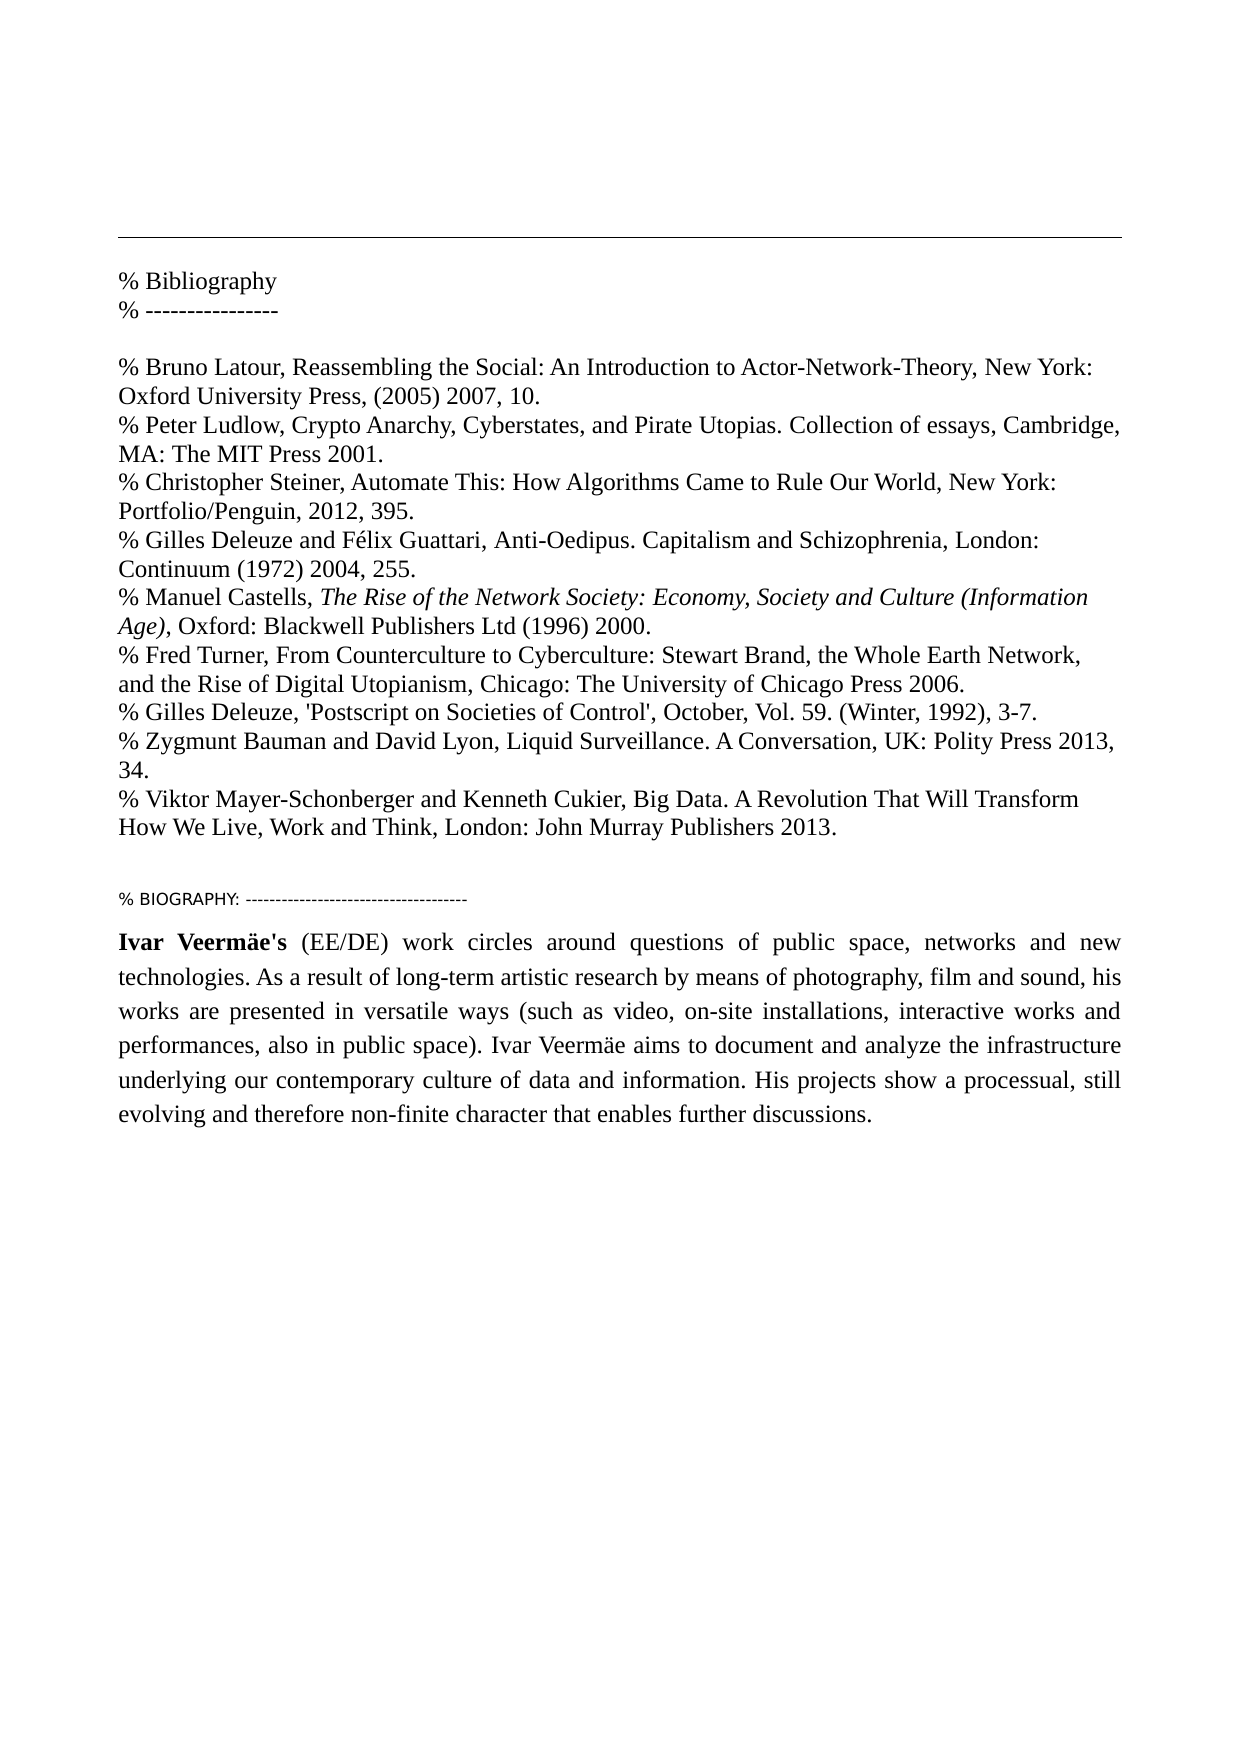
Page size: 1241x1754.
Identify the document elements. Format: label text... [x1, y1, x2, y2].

text % BIOGRAPHY: ------------------------------------- [118, 889, 1122, 909]
text % Bibliography [118, 266, 1122, 295]
text Ivar Veermäe's (EE/DE) work circles around questions of public space, networks and new technologies. As a result of long-term artistic research by means of photography, film and sound, his works are presented in versatile ways (such as video, on-site installations, interactive works and performances, also in public space). Ivar Veermäe aims to document and analyze the infrastructure underlying our contemporary culture of data and information. His projects show a processual, still evolving and therefore non-finite character that enables further discussions. [118, 927, 1122, 1128]
text % Christopher Steiner, Automate This: How Algorithms Came to Rule Our World, New York: Portfolio/Penguin, 2012, 395. [118, 467, 1122, 525]
text % Fred Turner, From Counterculture to Cyberculture: Stewart Brand, the Whole Earth Network, and the Rise of Digital Utopianism, Chicago: The University of Chicago Press 2006. [118, 640, 1122, 697]
text % Zygmunt Bauman and David Lyon, Liquid Surveillance. A Conversation, UK: Polity Press 2013, 34. [118, 726, 1122, 784]
text % Manuel Castells, The Rise of the Network Society: Economy, Society and Culture (Information Age), Oxford: Blackwell Publishers Ltd (1996) 2000. [118, 582, 1122, 640]
text % ---------------- [118, 295, 1122, 324]
text % Gilles Deleuze and Félix Guattari, Anti-Oedipus. Capitalism and Schizophrenia, London: Continuum (1972) 2004, 255. [118, 525, 1122, 582]
text % Gilles Deleuze, 'Postscript on Societies of Control', October, Vol. 59. (Winter, 1992), 3-7. [118, 697, 1122, 726]
text % Bruno Latour, Reassembling the Social: An Introduction to Actor-Network-Theory, New York: Oxford University Press, (2005) 2007, 10. [118, 352, 1122, 410]
text % Peter Ludlow, Crypto Anarchy, Cyberstates, and Pirate Utopias. Collection of essays, Cambridge, MA: The MIT Press 2001. [118, 410, 1122, 467]
text % Viktor Mayer-Schonberger and Kenneth Cukier, Big Data. A Revolution That Will Transform How We Live, Work and Think, London: John Murray Publishers 2013. [118, 784, 1122, 841]
